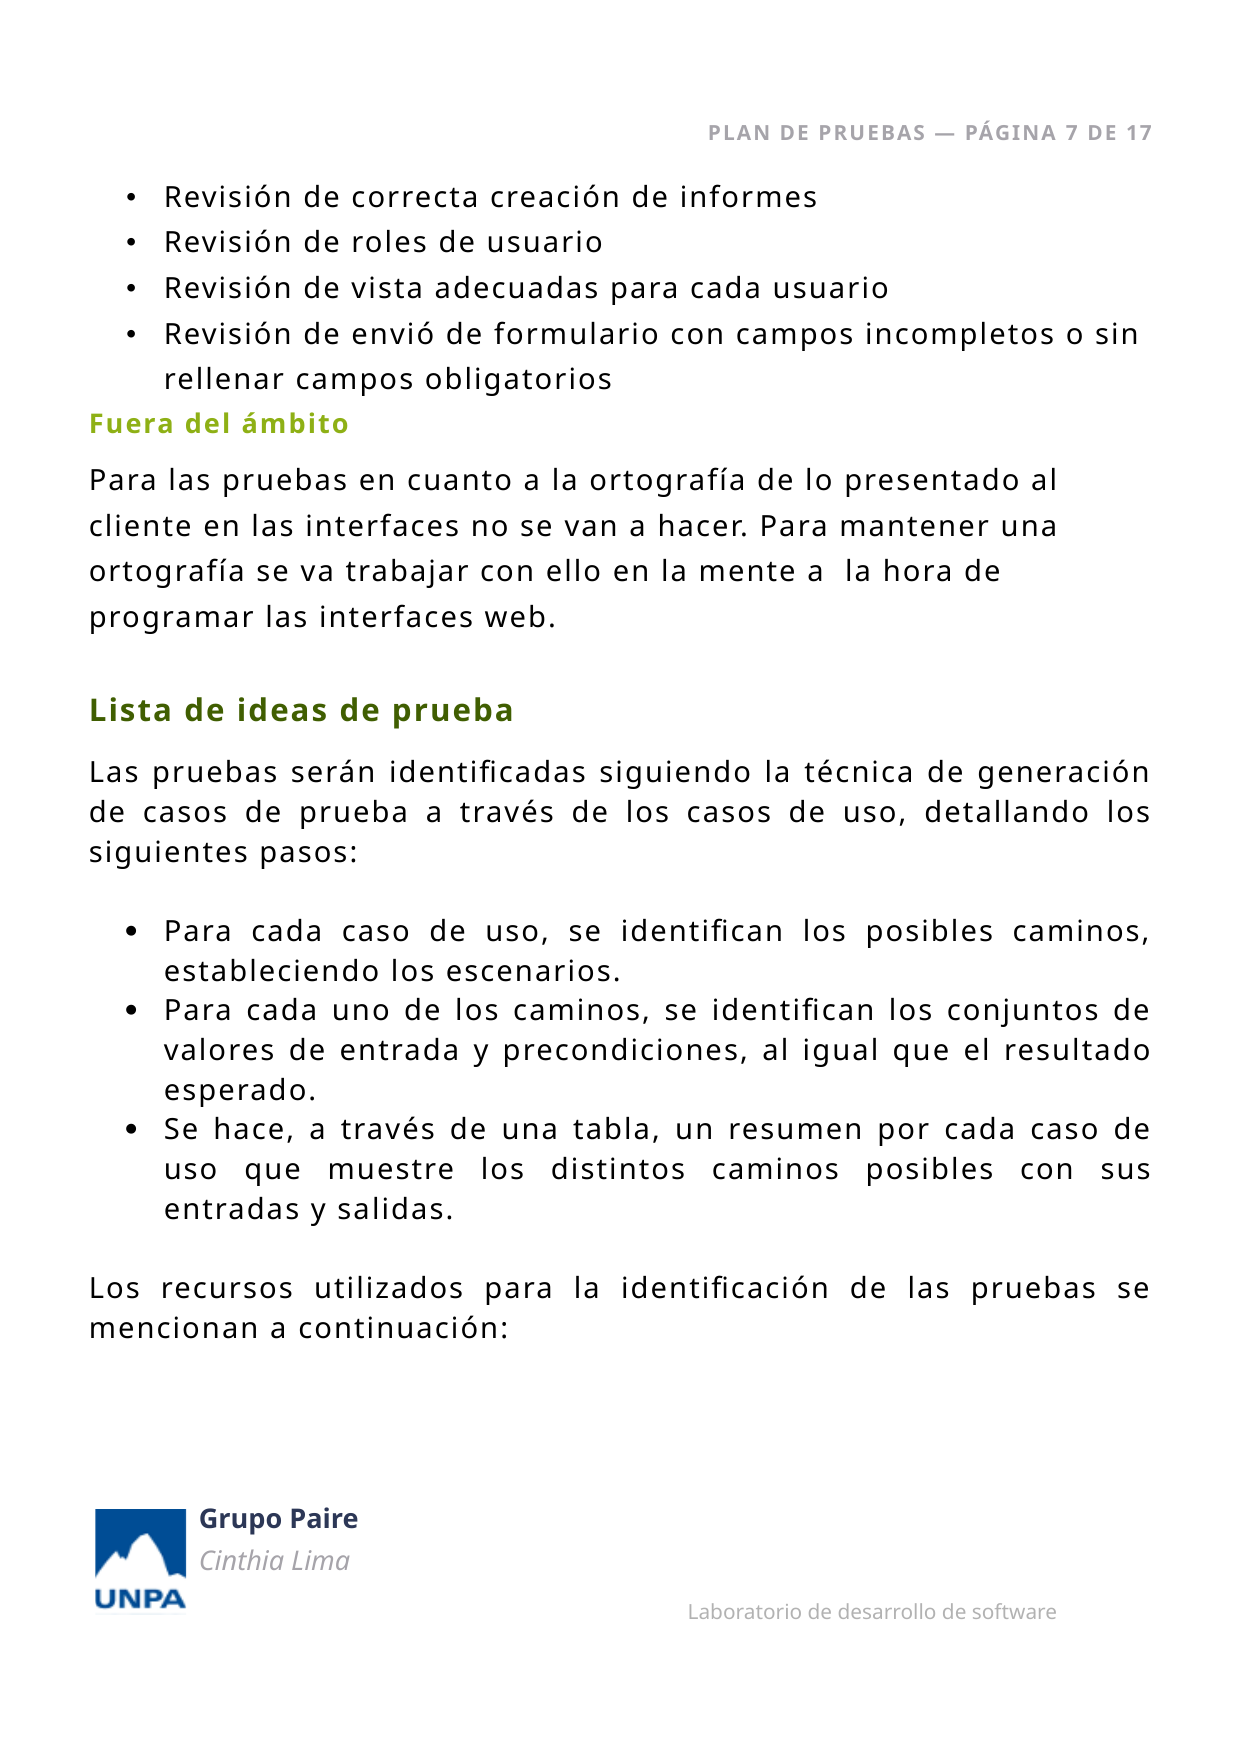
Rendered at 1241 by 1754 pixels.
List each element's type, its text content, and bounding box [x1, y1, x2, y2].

text Los recursos utilizados para la identificación de las pruebas se mencionan a continuación: [88, 1267, 1152, 1347]
list Revisión de envió de formulario con campos incompletos o sin rellenar campos obligatorios [126, 313, 1152, 398]
list Se hace, a través de una tabla, un resumen por cada caso de uso que muestre los distintos caminos posibles con sus entradas y salidas. [126, 1109, 1152, 1228]
list Para cada uno de los caminos, se identifican los conjuntos de valores de entrada y precondiciones, al igual que el resultado esperado. [126, 989, 1152, 1109]
text Para las pruebas en cuanto a la ortografía de lo presentado al cliente en las interfaces no se van a hacer. Para mantener una ortografía se va trabajar con ello en la mente a la hora de programar las interfaces web. [88, 459, 1152, 636]
text Las pruebas serán identificadas siguiendo la técnica de generación de casos de prueba a través de los casos de uso, detallando los siguientes pasos: [88, 751, 1152, 871]
text Fuera del ámbito [88, 404, 1152, 441]
text Lista de ideas de prueba [88, 688, 1152, 730]
list Revisión de correcta creación de informes [126, 176, 1152, 216]
picture [95, 1509, 187, 1615]
list Para cada caso de uso, se identifican los posibles caminos, estableciendo los escenarios. [126, 910, 1152, 989]
list Revisión de vista adecuadas para cada usuario [126, 267, 1152, 307]
list Revisión de roles de usuario [126, 222, 1152, 261]
